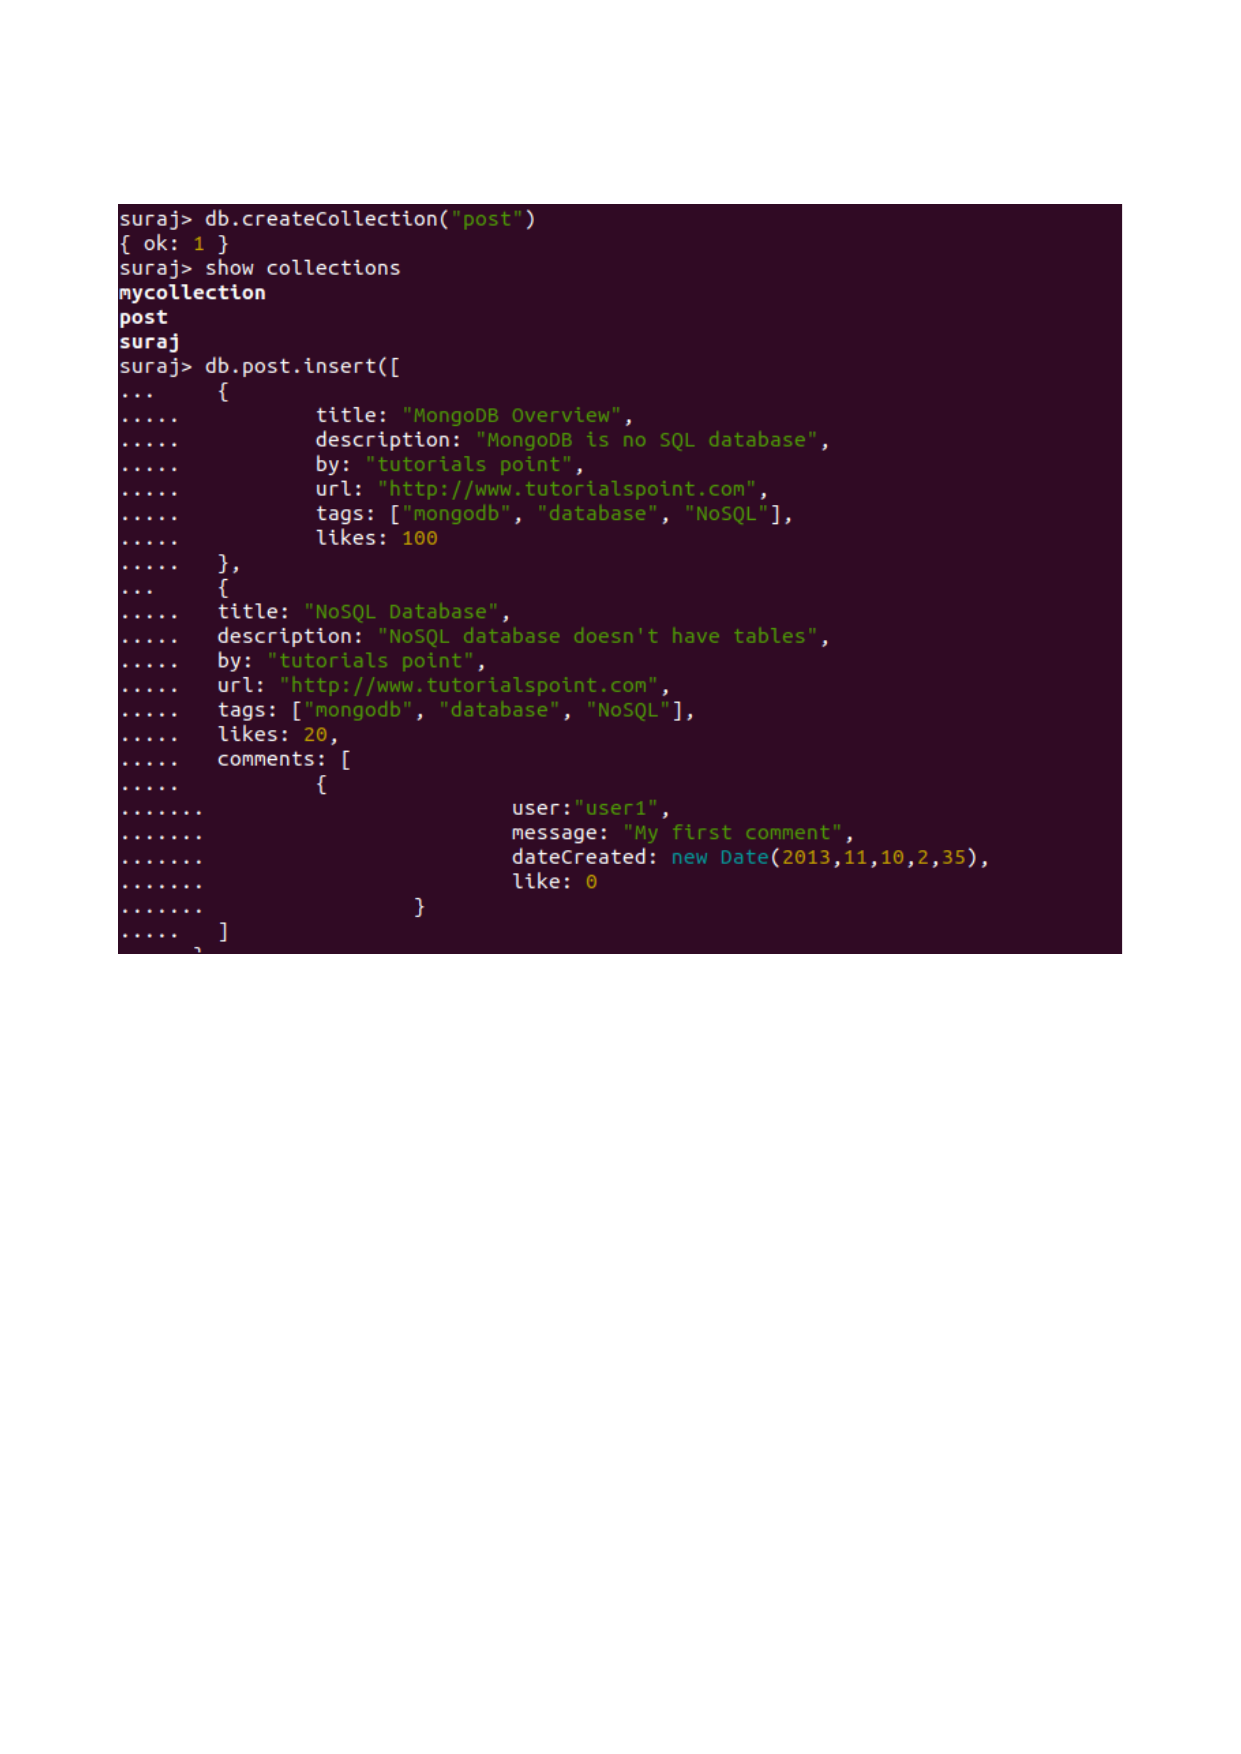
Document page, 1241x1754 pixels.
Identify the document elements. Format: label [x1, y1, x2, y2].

picture [118, 204, 1123, 954]
